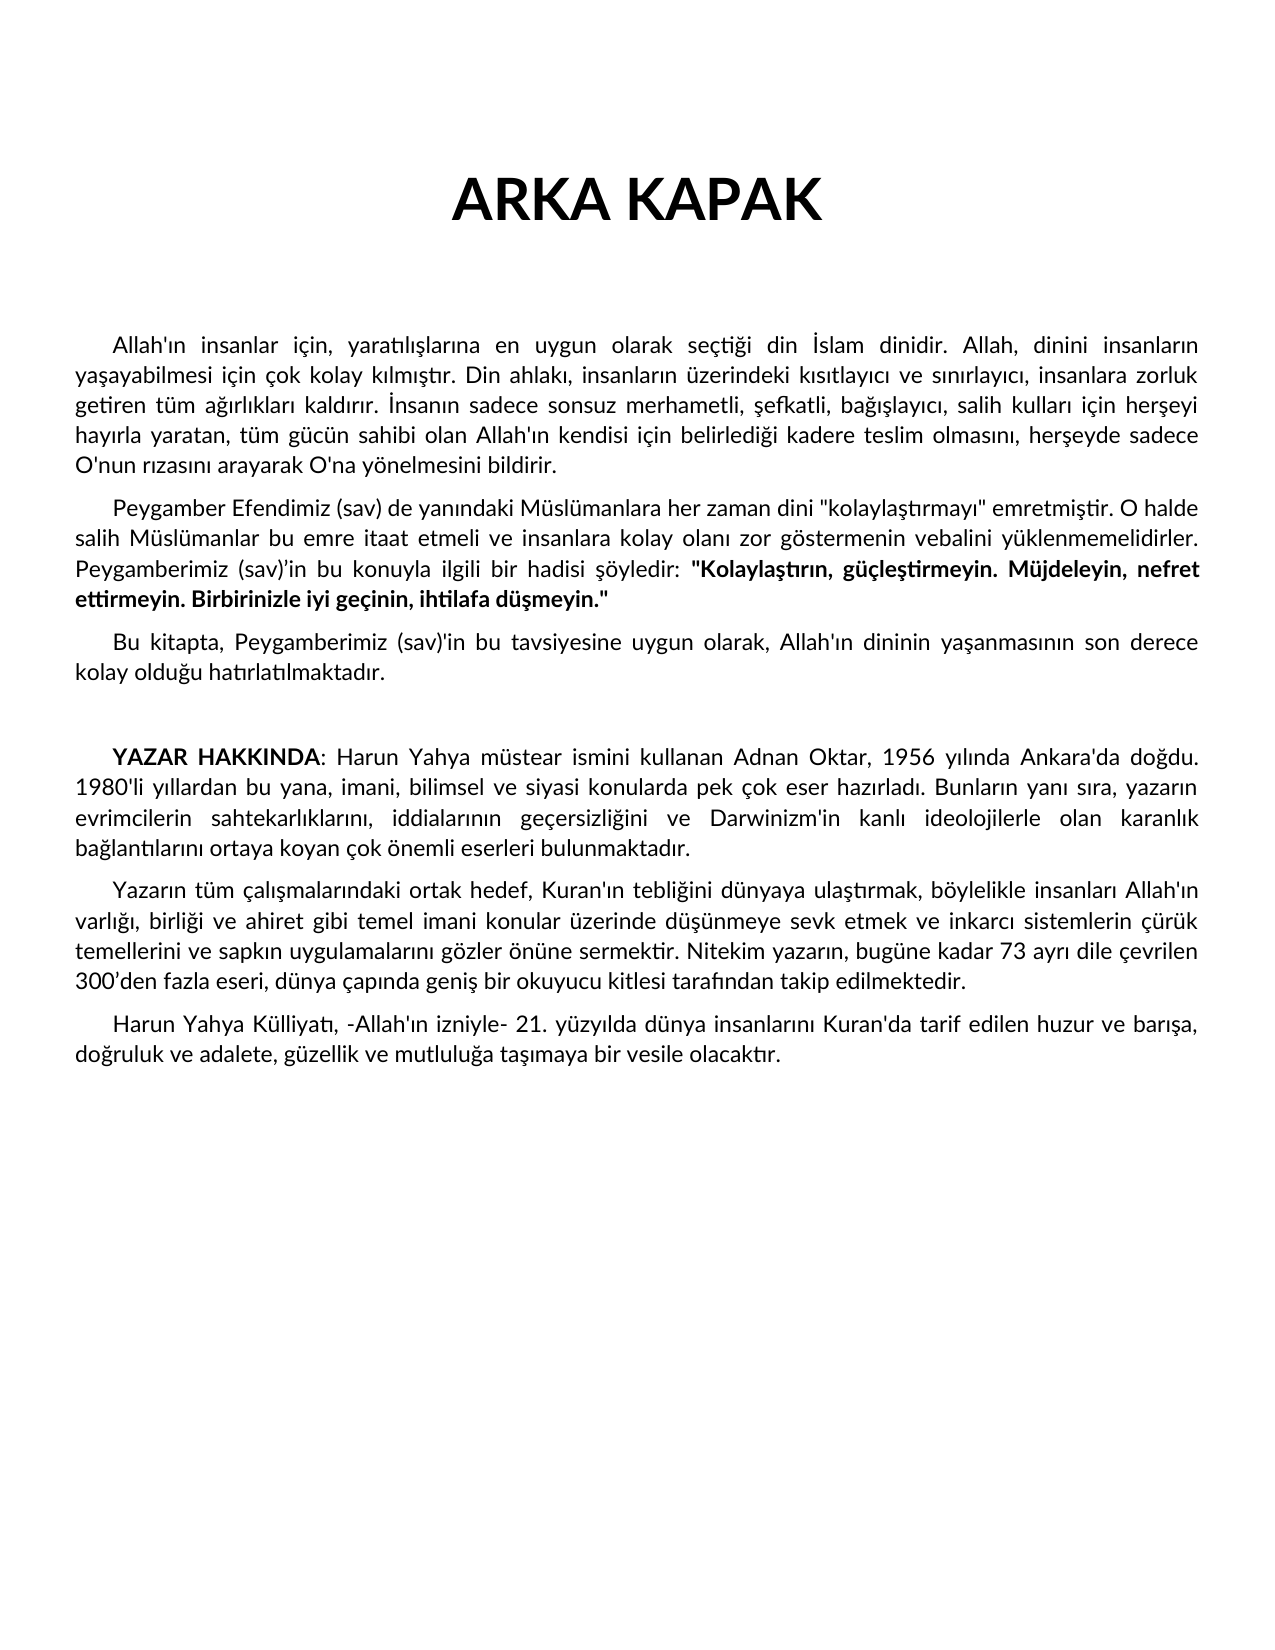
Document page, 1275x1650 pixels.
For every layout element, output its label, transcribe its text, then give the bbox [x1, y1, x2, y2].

text Bu kitapta, Peygamberimiz (sav)'in bu tavsiyesine uygun olarak, Allah'ın dininin yaşanmasının son derece kolay olduğu hatırlatılmaktadır. [75, 627, 1200, 685]
text Harun Yahya Külliyatı, -Allah'ın izniyle- 21. yüzyılda dünya insanlarını Kuran'da tarif edilen huzur ve barışa, doğruluk ve adalete, güzellik ve mutluluğa taşımaya bir vesile olacaktır. [75, 1009, 1200, 1067]
text Yazarın tüm çalışmalarındaki ortak hedef, Kuran'ın tebliğini dünyaya ulaştırmak, böylelikle insanları Allah'ın varlığı, birliği ve ahiret gibi temel imani konular üzerinde düşünmeye sevk etmek ve inkarcı sistemlerin çürük temellerini ve sapkın uygulamalarını gözler önüne sermektir. Nitekim yazarın, bugüne kadar 73 ayrı dile çevrilen 300’den fazla eseri, dünya çapında geniş bir okuyucu kitlesi tarafından takip edilmektedir. [75, 876, 1200, 994]
subtitle ARKA KAPAK [75, 162, 1200, 232]
text Peygamber Efendimiz (sav) de yanındaki Müslümanlara her zaman dini "kolaylaştırmayı" emretmiştir. O halde salih Müslümanlar bu emre itaat etmeli ve insanlara kolay olanı zor göstermenin vebalini yüklenmemelidirler. Peygamberimiz (sav)’in bu konuyla ilgili bir hadisi şöyledir: "Kolaylaştırın, güçleştirmeyin. Müjdeleyin, nefret ettirmeyin. Birbirinizle iyi geçinin, ihtilafa düşmeyin." [75, 494, 1200, 612]
text YAZAR HAKKINDA: Harun Yahya müstear ismini kullanan Adnan Oktar, 1956 yılında Ankara'da doğdu. 1980'li yıllardan bu yana, imani, bilimsel ve siyasi konularda pek çok eser hazırladı. Bunların yanı sıra, yazarın evrimcilerin sahtekarlıklarını, iddialarının geçersizliğini ve Darwinizm'in kanlı ideolojilerle olan karanlık bağlantılarını ortaya koyan çok önemli eserleri bulunmaktadır. [75, 743, 1200, 861]
text Allah'ın insanlar için, yaratılışlarına en uygun olarak seçtiği din İslam dinidir. Allah, dinini insanların yaşayabilmesi için çok kolay kılmıştır. Din ahlakı, insanların üzerindeki kısıtlayıcı ve sınırlayıcı, insanlara zorluk getiren tüm ağırlıkları kaldırır. İnsanın sadece sonsuz merhametli, şefkatli, bağışlayıcı, salih kulları için herşeyi hayırla yaratan, tüm gücün sahibi olan Allah'ın kendisi için belirlediği kadere teslim olmasını, herşeyde sadece O'nun rızasını arayarak O'na yönelmesini bildirir. [75, 330, 1200, 479]
